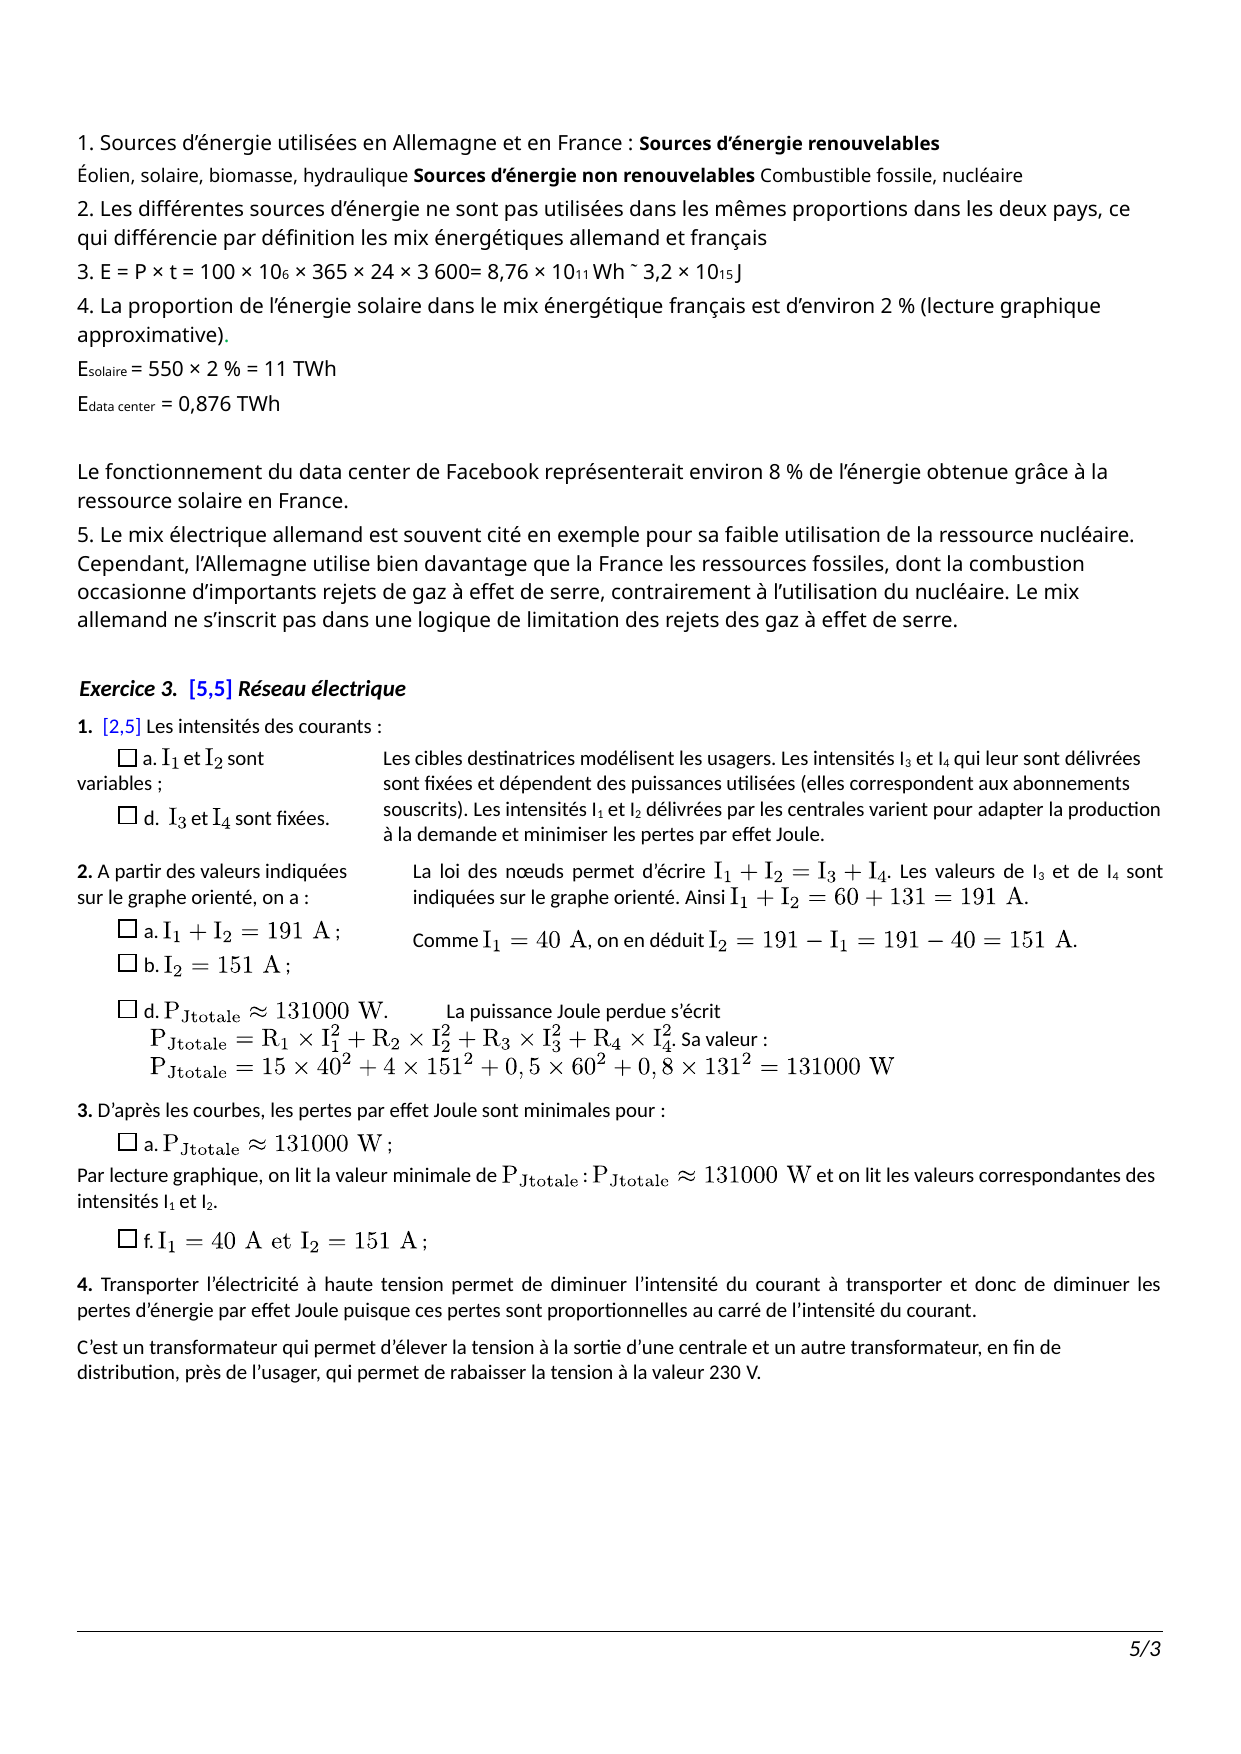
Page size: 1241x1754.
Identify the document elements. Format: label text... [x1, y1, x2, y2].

text b. ; [77, 949, 371, 978]
text Esolaire = 550 × 2 % = 11 TWh [77, 354, 1163, 383]
text 1. Sources d’énergie utilisées en Allemagne et en France : Sources d’énergie renouvelables [77, 128, 1163, 157]
text 3. D’après les courbes, les pertes par effet Joule sont minimales pour : [77, 1097, 1163, 1122]
text 2. A partir des valeurs indiquées sur le graphe orienté, on a : [77, 858, 371, 909]
text 5. Le mix électrique allemand est souvent cité en exemple pour sa faible utilisation de la ressource nucléaire. Cependant, l’Allemagne utilise bien davantage que la France les ressources fossiles, dont la combustion occasionne d’importants rejets de gaz à effet de serre, contrairement à l’utilisation du nucléaire. Le mix allemand ne s’inscrit pas dans une logique de limitation des rejets des gaz à effet de serre. [77, 520, 1163, 634]
text d. et sont fixées. [77, 802, 353, 830]
text d. . La puissance Joule perdue s’écrit . Sa valeur : [77, 996, 1163, 1079]
text Éolien, solaire, biomasse, hydraulique Sources d’énergie non renouvelables Combustible fossile, nucléaire [77, 163, 1163, 188]
text 1. [2,5] Les intensités des courants : [77, 714, 1163, 739]
text a. ; [77, 915, 371, 943]
text C’est un transformateur qui permet d’élever la tension à la sortie d’une centrale et un autre transformateur, en fin de distribution, près de l’usager, qui permet de rabaisser la tension à la valeur 230 V. [77, 1334, 1163, 1385]
text a. ; [77, 1128, 1163, 1157]
text 3. E = P × t = 100 × 106 × 365 × 24 × 3 600= 8,76 × 1011 Wh ˜ 3,2 × 1015 J [77, 257, 1163, 286]
text La loi des nœuds permet d’écrire . Les valeurs de I3 et de I4 sont indiquées sur le graphe orienté. Ainsi . [413, 858, 1163, 909]
text Edata center = 0,876 TWh [77, 389, 1163, 417]
text Comme , on en déduit . [413, 927, 1163, 952]
text Le fonctionnement du data center de Facebook représenterait environ 8 % de l’énergie obtenue grâce à la ressource solaire en France. [77, 457, 1163, 514]
text 4. La proportion de l’énergie solaire dans le mix énergétique français est d’environ 2 % (lecture graphique approximative). [77, 291, 1163, 348]
text 2. Les différentes sources d’énergie ne sont pas utilisées dans les mêmes proportions dans les deux pays, ce qui différencie par définition les mix énergétiques allemand et français [77, 194, 1163, 251]
list [5,5] Réseau électrique [79, 674, 1163, 702]
text Les cibles destinatrices modélisent les usagers. Les intensités I3 et I4 qui leur sont délivrées sont fixées et dépendent des puissances utilisées (elles correspondent aux abonnements souscrits). Les intensités I1 et I2 délivrées par les centrales varient pour adapter la production à la demande et minimiser les pertes par effet Joule. [383, 745, 1163, 847]
text f. ; [77, 1225, 1163, 1254]
text 4. Transporter l’électricité à haute tension permet de diminuer l’intensité du courant à transporter et donc de diminuer les pertes d’énergie par effet Joule puisque ces pertes sont proportionnelles au carré de l’intensité du courant. [77, 1271, 1163, 1322]
text Par lecture graphique, on lit la valeur minimale de : et on lit les valeurs correspondantes des intensités I1 et I2. [77, 1163, 1163, 1213]
text a. et sont variables ; [77, 745, 353, 796]
